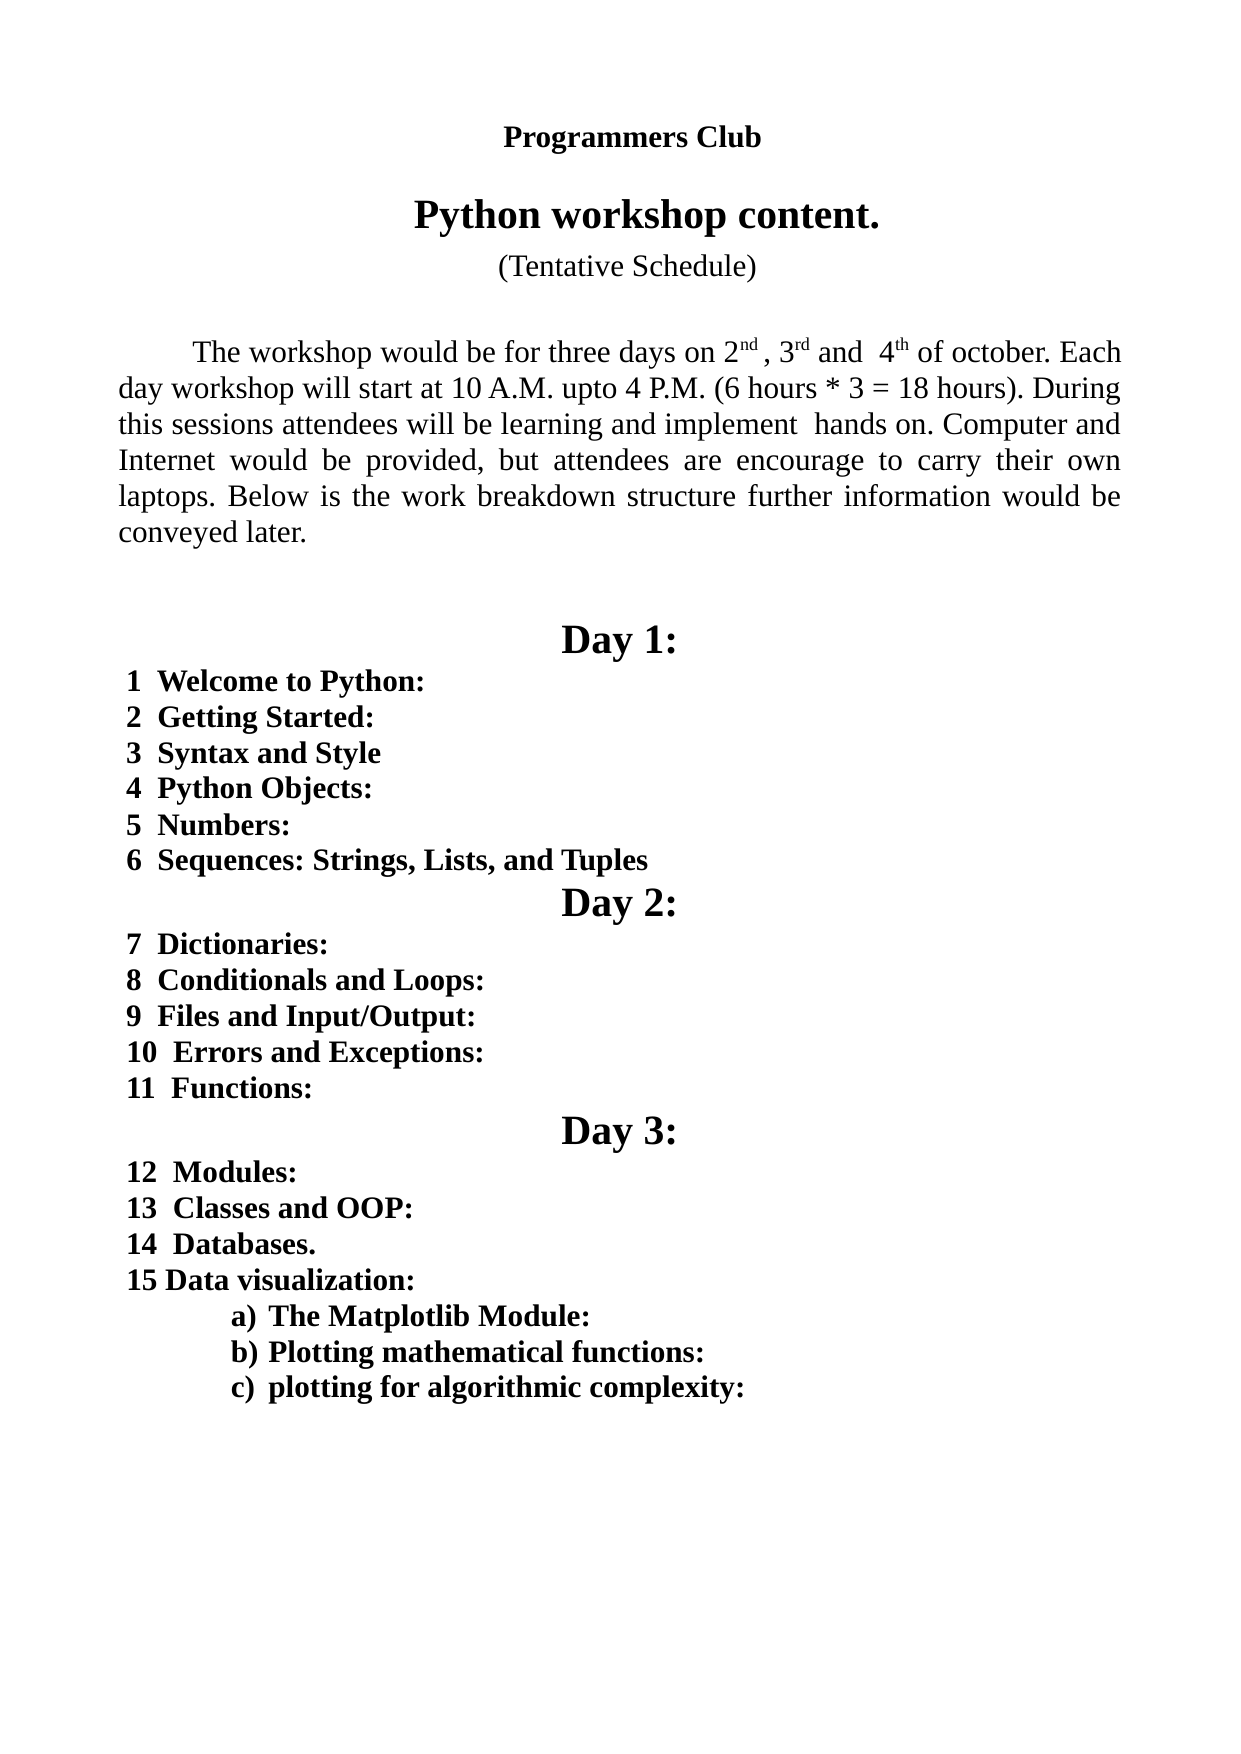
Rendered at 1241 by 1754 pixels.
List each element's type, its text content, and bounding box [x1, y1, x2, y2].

text 10 Errors and Exceptions: [118, 1033, 1122, 1069]
list The Matplotlib Module: [231, 1297, 1122, 1333]
text 6 Sequences: Strings, Lists, and Tuples [118, 842, 1122, 878]
text Day 2: [118, 878, 1122, 926]
list Plotting mathematical functions: [231, 1333, 1122, 1369]
text The workshop would be for three days on 2nd , 3rd and 4th of october. Each day workshop will start at 10 A.M. upto 4 P.M. (6 hours * 3 = 18 hours). During this sessions attendees will be learning and implement hands on. Computer and Internet would be provided, but attendees are encourage to carry their own laptops. Below is the work breakdown structure further information would be conveyed later. [118, 334, 1122, 549]
text Day 3: [118, 1105, 1122, 1153]
text 11 Functions: [118, 1069, 1122, 1105]
text 2 Getting Started: [118, 698, 1122, 734]
text 5 Numbers: [118, 806, 1122, 842]
text 8 Conditionals and Loops: [118, 961, 1122, 997]
text 15 Data visualization: [118, 1261, 1122, 1297]
text 4 Python Objects: [118, 770, 1122, 806]
text 3 Syntax and Style [118, 734, 1122, 770]
text 9 Files and Input/Output: [118, 997, 1122, 1033]
text 7 Dictionaries: [118, 926, 1122, 961]
text 13 Classes and OOP: [118, 1189, 1122, 1225]
list plotting for algorithmic complexity: [231, 1369, 1122, 1405]
text 12 Modules: [118, 1153, 1122, 1189]
text 14 Databases. [118, 1225, 1122, 1261]
text Day 1: [118, 614, 1122, 662]
text 1 Welcome to Python: [118, 662, 1122, 698]
text (Tentative Schedule) [118, 238, 1122, 286]
text Python workshop content. [118, 190, 1122, 238]
text Programmers Club [118, 118, 1122, 154]
